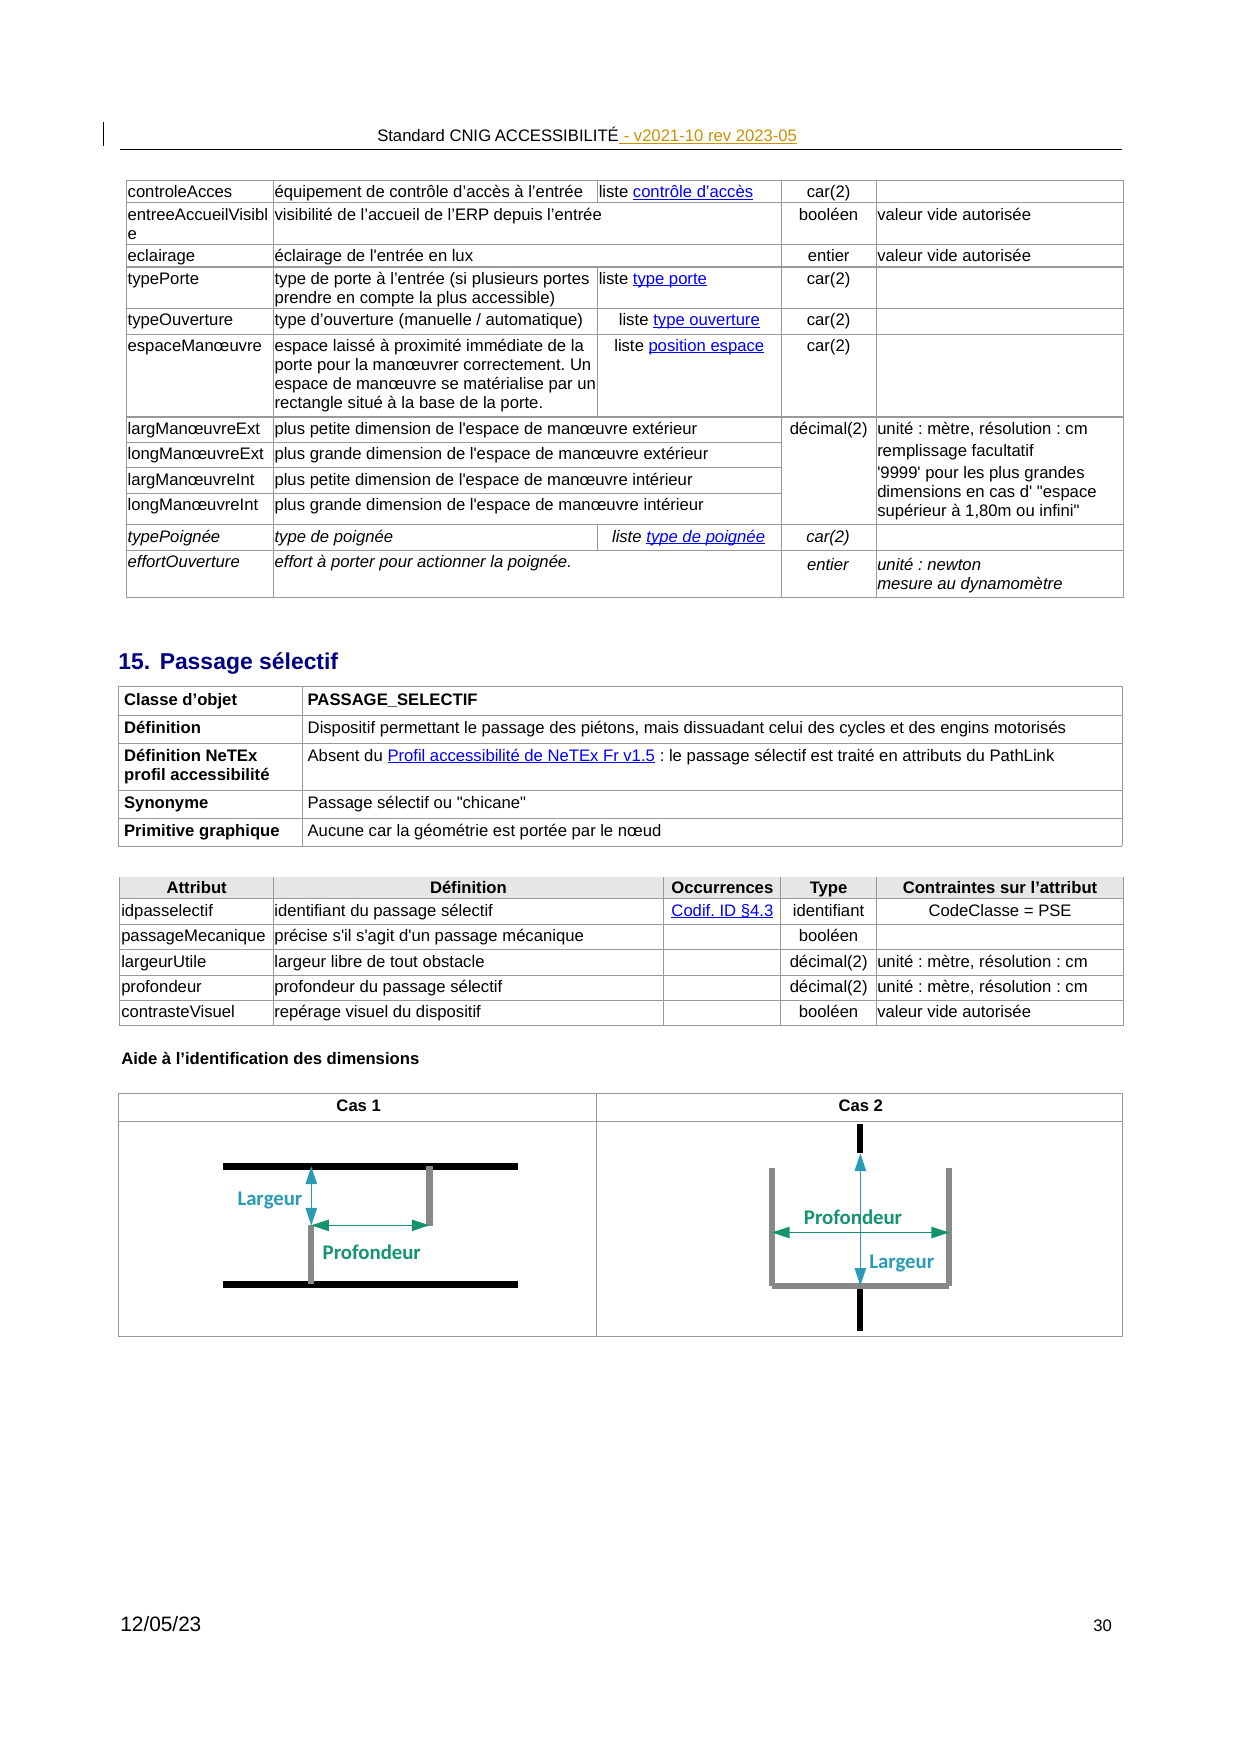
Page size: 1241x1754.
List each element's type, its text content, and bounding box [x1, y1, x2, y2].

table_cell car(2) [782, 181, 876, 202]
table_cell idpasselectif [120, 899, 273, 924]
table_header Cas 2 [597, 1094, 1122, 1121]
table_cell booléen [781, 1001, 876, 1025]
table_cell largManœuvreExt [127, 418, 273, 442]
table_cell Aucune car la géométrie est portée par le nœud [303, 819, 1122, 846]
table_cell espace laissé à proximité immédiate de la porte pour la manœuvrer correctement. Un espace de manœuvre se matérialise par un rectangle situé à la base de la porte. [274, 335, 597, 416]
table_cell liste type porte [598, 268, 781, 308]
table_cell unité : newton mesure au dynamomètre [877, 551, 1123, 597]
table_cell Dispositif permettant le passage des piétons, mais dissuadant celui des cycles et des engins motorisés [303, 716, 1122, 742]
table_cell équipement de contrôle d’accès à l’entrée [274, 181, 597, 202]
table_cell [119, 1122, 596, 1336]
table_cell largManœuvreInt [127, 468, 273, 493]
table_cell [877, 181, 1123, 202]
table_cell identifiant [781, 899, 876, 924]
table_cell profondeur du passage sélectif [274, 976, 663, 1000]
table_cell Absent du Profil accessibilité de NeTEx Fr v1.5 : le passage sélectif est traité en attributs du PathLink [303, 744, 1122, 790]
table_cell booléen [781, 925, 876, 949]
table_cell liste position espace [598, 335, 781, 416]
table_cell type d’ouverture (manuelle / automatique) [274, 309, 597, 333]
table_cell largeurUtile [120, 950, 273, 974]
table_cell car(2) [782, 309, 876, 333]
table_cell valeur vide autorisée [877, 245, 1123, 266]
table_cell booléen [782, 203, 876, 244]
table_cell [664, 976, 780, 1000]
subtitle Passage sélectif [118, 648, 1122, 675]
table_cell car(2) [782, 335, 876, 416]
table_cell plus grande dimension de l'espace de manœuvre intérieur [274, 494, 781, 524]
table_cell typeOuverture [127, 309, 273, 333]
table_header Attribut [120, 877, 273, 898]
table_cell plus petite dimension de l'espace de manœuvre intérieur [274, 468, 781, 493]
table_header Type [781, 877, 876, 898]
table_cell liste type de poignée [598, 525, 781, 550]
table_cell [597, 1122, 1122, 1336]
table_cell longManœuvreExt [127, 443, 273, 467]
table_cell décimal(2) [782, 418, 876, 524]
table_cell unité : mètre, résolution : cm [877, 950, 1123, 974]
table_cell visibilité de l’accueil de l’ERP depuis l’entrée [274, 203, 781, 244]
table_cell unité : mètre, résolution : cm remplissage facultatif '9999' pour les plus grandes dimensions en cas d' "espace supérieur à 1,80m ou infini" [877, 418, 1123, 524]
table_cell décimal(2) [781, 976, 876, 1000]
table_cell éclairage de l'entrée en lux [274, 245, 781, 266]
table_cell typePorte [127, 268, 273, 308]
table_cell Définition [119, 716, 302, 742]
table_cell [664, 1001, 780, 1025]
table_cell car(2) [782, 525, 876, 550]
table_cell passageMecanique [120, 925, 273, 949]
table_cell identifiant du passage sélectif [274, 899, 663, 924]
table_cell [877, 525, 1123, 550]
table_cell [664, 950, 780, 974]
table_cell controleAcces [127, 181, 273, 202]
table_cell plus grande dimension de l'espace de manœuvre extérieur [274, 443, 781, 467]
table_cell [664, 925, 780, 949]
table_cell valeur vide autorisée [877, 203, 1123, 244]
table_cell contrasteVisuel [120, 1001, 273, 1025]
table_cell décimal(2) [781, 950, 876, 974]
table_cell entier [782, 245, 876, 266]
table_cell entier [782, 551, 876, 597]
table_cell [877, 309, 1123, 333]
table_header Définition [274, 877, 663, 898]
table_header Occurrences [664, 877, 780, 898]
table_cell Synonyme [119, 791, 302, 818]
table_cell espaceManœuvre [127, 335, 273, 416]
table_cell CodeClasse = PSE [877, 899, 1123, 924]
table_header Contraintes sur l’attribut [877, 877, 1123, 898]
table_cell Passage sélectif ou "chicane" [303, 791, 1122, 818]
table_cell typePoignée [127, 525, 273, 550]
table_cell repérage visuel du dispositif [274, 1001, 663, 1025]
table_cell longManœuvreInt [127, 494, 273, 524]
table_cell valeur vide autorisée [877, 1001, 1123, 1025]
table_cell effortOuverture [127, 551, 273, 597]
table_cell profondeur [120, 976, 273, 1000]
table_cell Primitive graphique [119, 819, 302, 846]
table_cell [877, 268, 1123, 308]
table_header PASSAGE_SELECTIF [303, 687, 1122, 714]
table_cell largeur libre de tout obstacle [274, 950, 663, 974]
table_cell [877, 335, 1123, 416]
table_cell Codif. ID §4.3 [664, 899, 780, 924]
table_cell type de porte à l’entrée (si plusieurs portes prendre en compte la plus accessible) [274, 268, 597, 308]
table_cell entreeAccueilVisible [127, 203, 273, 244]
table_cell eclairage [127, 245, 273, 266]
table_header Cas 1 [119, 1094, 596, 1121]
table_cell précise s'il s'agit d'un passage mécanique [274, 925, 663, 949]
table_cell Définition NeTEx profil accessibilité [119, 744, 302, 790]
table_cell [877, 925, 1123, 949]
table_cell car(2) [782, 268, 876, 308]
table_header Classe d’objet [119, 687, 302, 714]
subtitle Aide à l’identification des dimensions [121, 1048, 1122, 1068]
table_cell plus petite dimension de l'espace de manœuvre extérieur [274, 418, 781, 442]
table_cell liste contrôle d’accès [598, 181, 781, 202]
table_cell type de poignée [274, 525, 597, 550]
table_cell liste type ouverture [598, 309, 781, 333]
table_cell effort à porter pour actionner la poignée. [274, 551, 781, 597]
table_cell unité : mètre, résolution : cm [877, 976, 1123, 1000]
